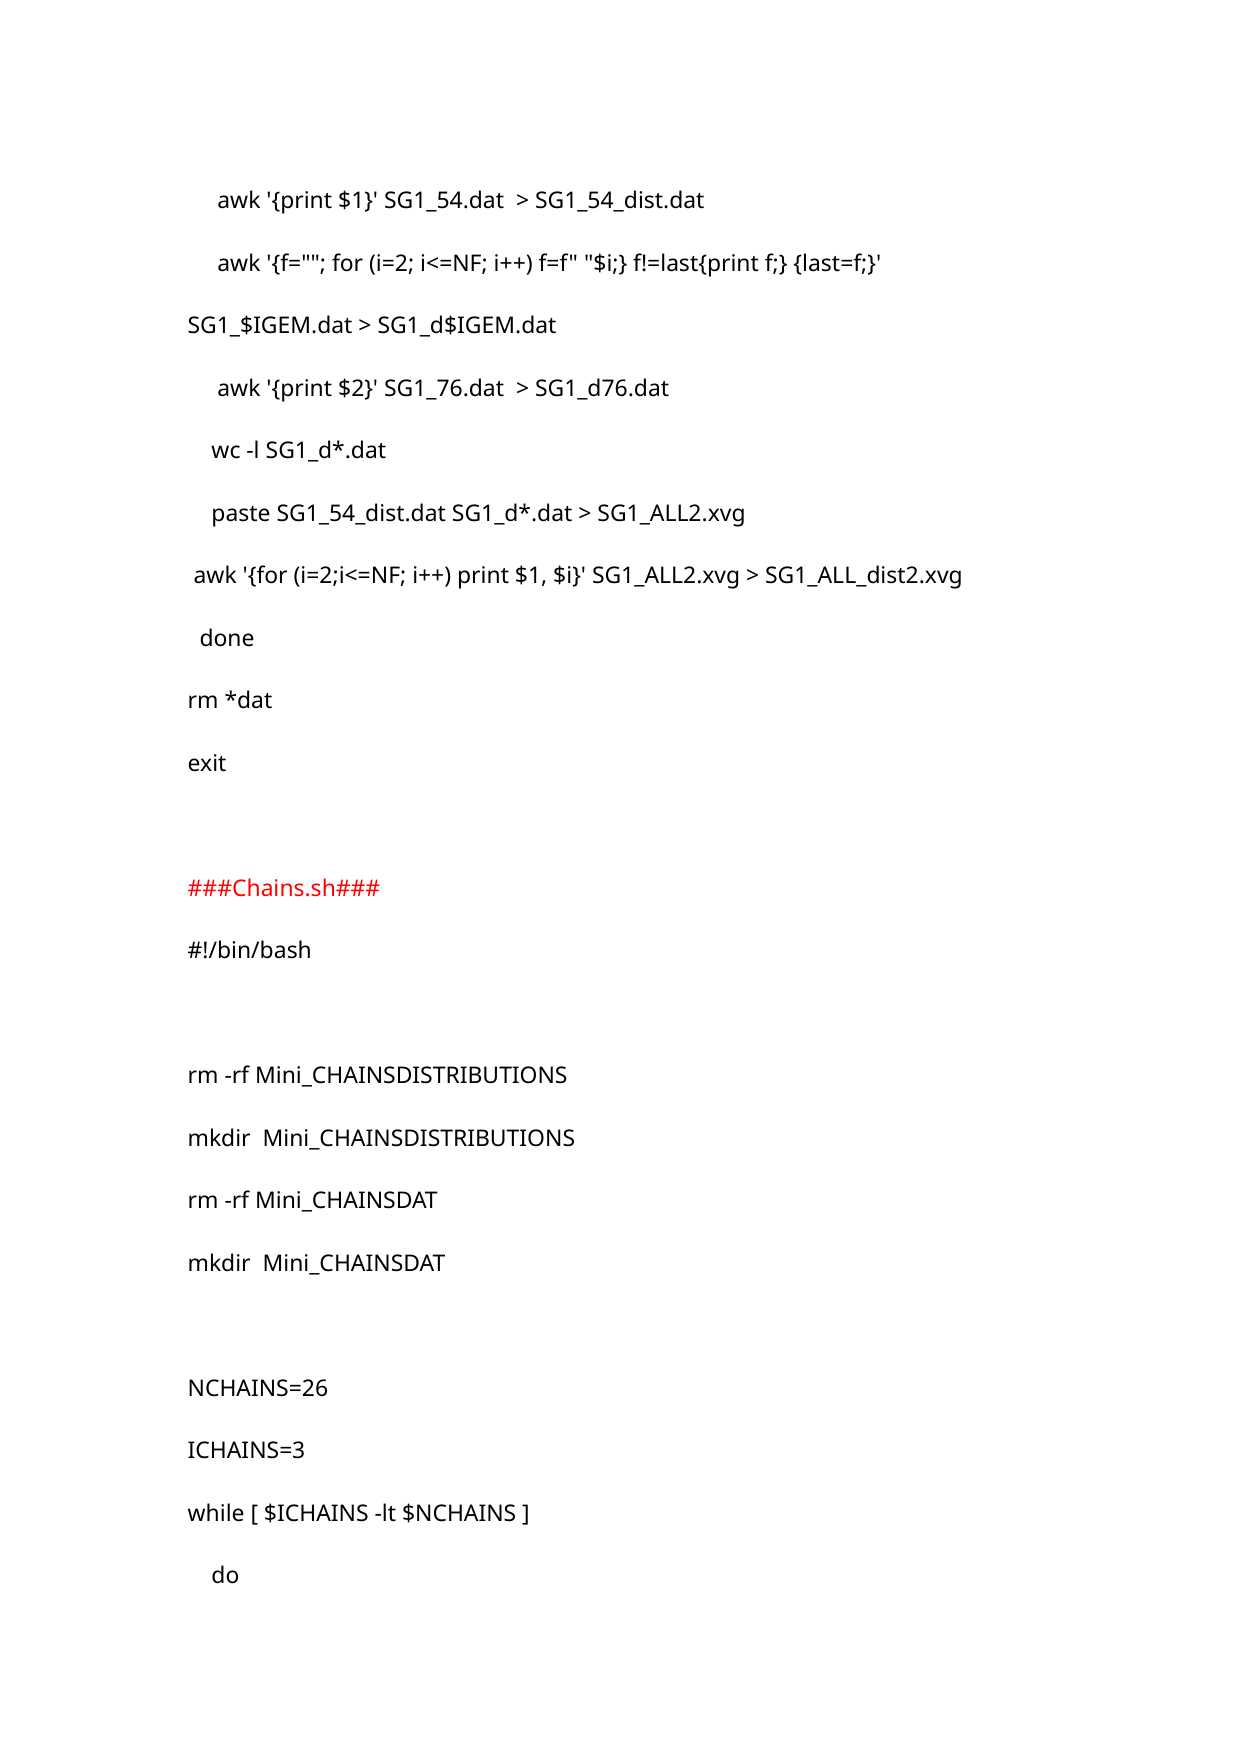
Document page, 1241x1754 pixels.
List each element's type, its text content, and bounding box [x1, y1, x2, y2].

text done [187, 596, 1053, 658]
text ###Chains.sh### [187, 846, 1053, 908]
text mkdir Mini_CHAINSDISTRIBUTIONS [187, 1096, 1053, 1158]
text awk '{f=""; for (i=2; i<=NF; i++) f=f" "$i;} f!=last{print f;} {last=f;}' SG1_$IGEM.dat > SG1_d$IGEM.dat [187, 221, 1053, 346]
text rm -rf Mini_CHAINSDISTRIBUTIONS [187, 1033, 1053, 1096]
text mkdir Mini_CHAINSDAT [187, 1221, 1053, 1283]
text rm *dat [187, 658, 1053, 721]
text rm -rf Mini_CHAINSDAT [187, 1158, 1053, 1221]
text awk '{print $2}' SG1_76.dat > SG1_d76.dat [187, 346, 1053, 408]
text exit [187, 721, 1053, 783]
text do [187, 1533, 1053, 1596]
text awk '{print $1}' SG1_54.dat > SG1_54_dist.dat [187, 158, 1053, 221]
text NCHAINS=26 [187, 1346, 1053, 1408]
text ICHAINS=3 [187, 1408, 1053, 1471]
text paste SG1_54_dist.dat SG1_d*.dat > SG1_ALL2.xvg [187, 471, 1053, 533]
text wc -l SG1_d*.dat [187, 408, 1053, 471]
text awk '{for (i=2;i<=NF; i++) print $1, $i}' SG1_ALL2.xvg > SG1_ALL_dist2.xvg [187, 533, 1053, 596]
text while [ $ICHAINS -lt $NCHAINS ] [187, 1471, 1053, 1533]
text #!/bin/bash [187, 908, 1053, 971]
